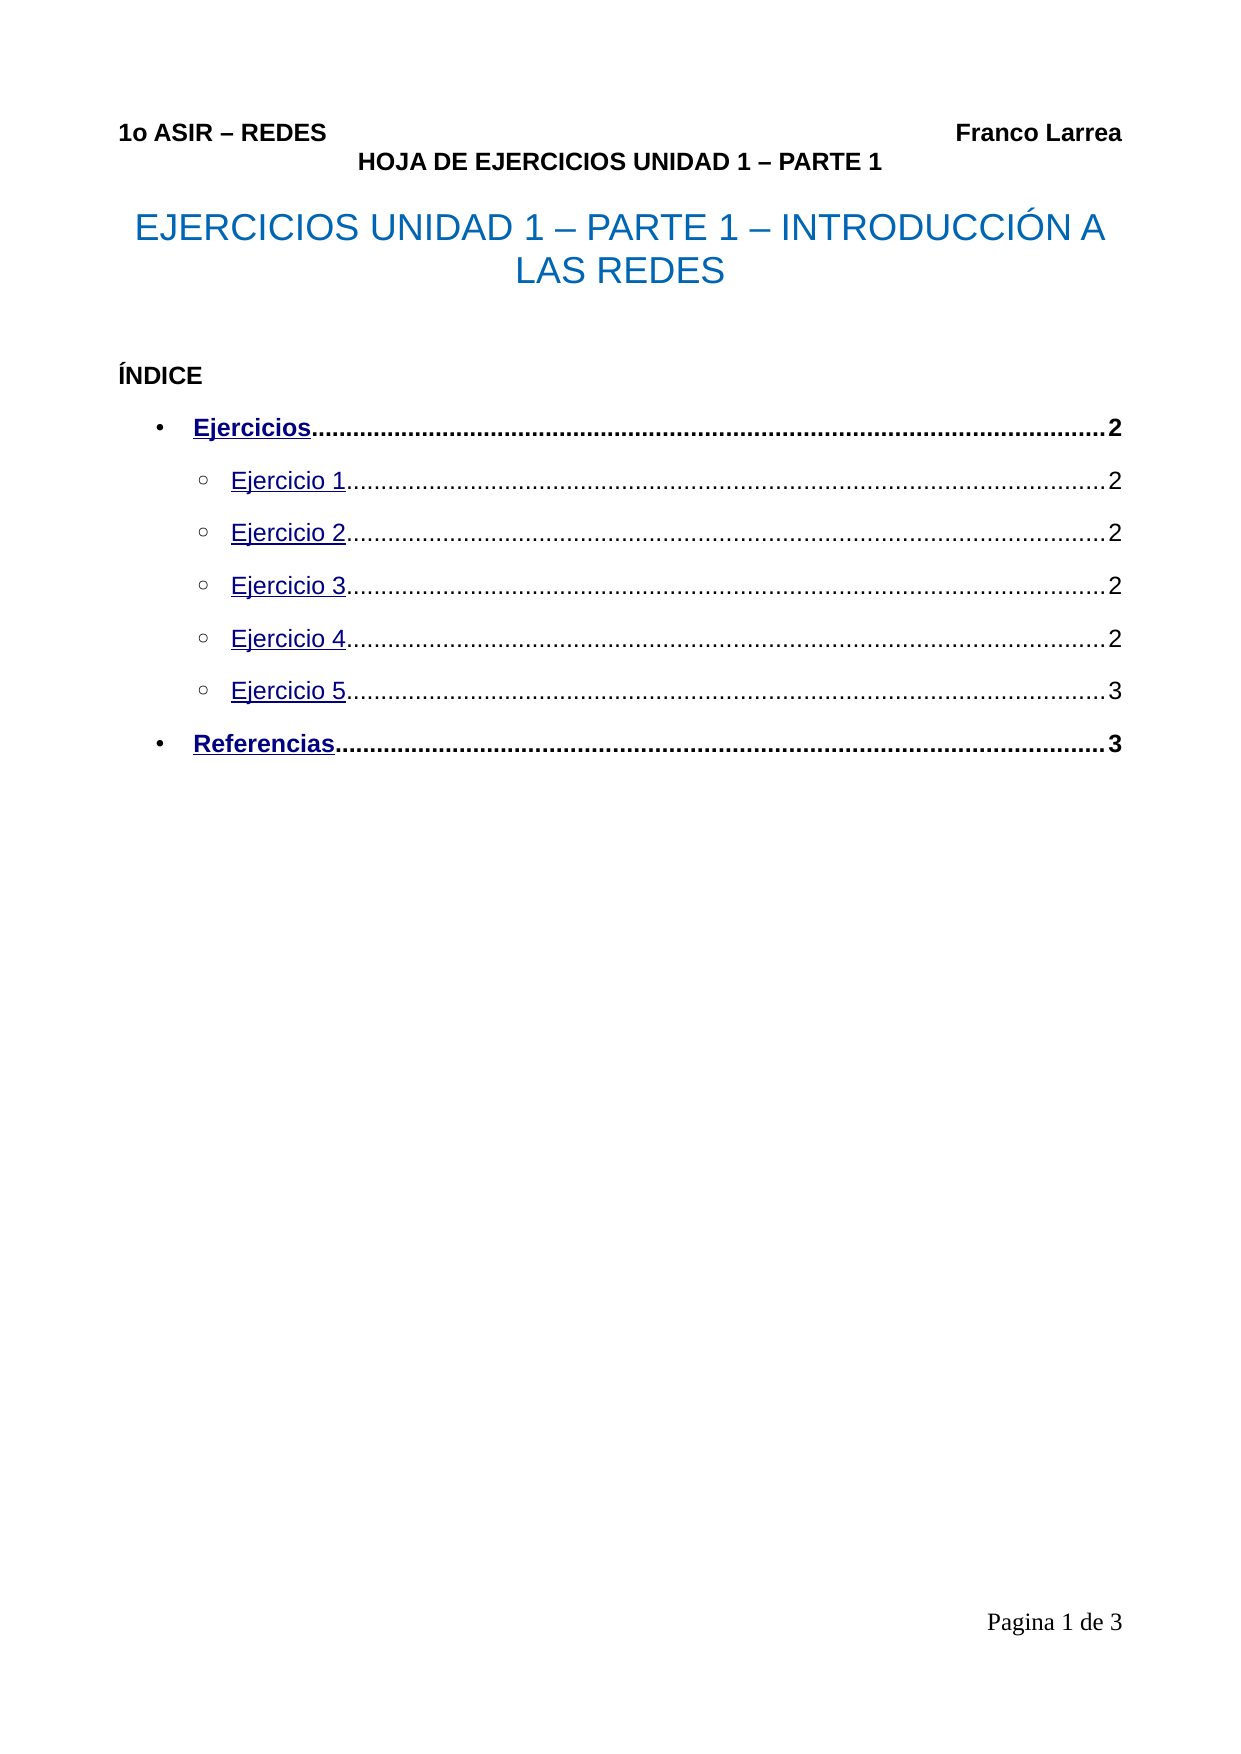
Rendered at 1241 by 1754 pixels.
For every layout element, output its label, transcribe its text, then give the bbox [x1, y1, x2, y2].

list Ejercicio 1 2 [193, 466, 1122, 495]
list Ejercicio 3 2 [193, 571, 1122, 600]
list Ejercicio 4 2 [193, 624, 1122, 652]
text EJERCICIOS UNIDAD 1 – PARTE 1 – INTRODUCCIÓN A LAS REDES [118, 205, 1122, 291]
list Ejercicio 2 2 [193, 518, 1122, 547]
list Ejercicio 5 3 [193, 676, 1122, 705]
list Referencias 3 [156, 729, 1122, 758]
text ÍNDICE [118, 361, 1122, 389]
list Ejercicios 2 [156, 413, 1122, 442]
